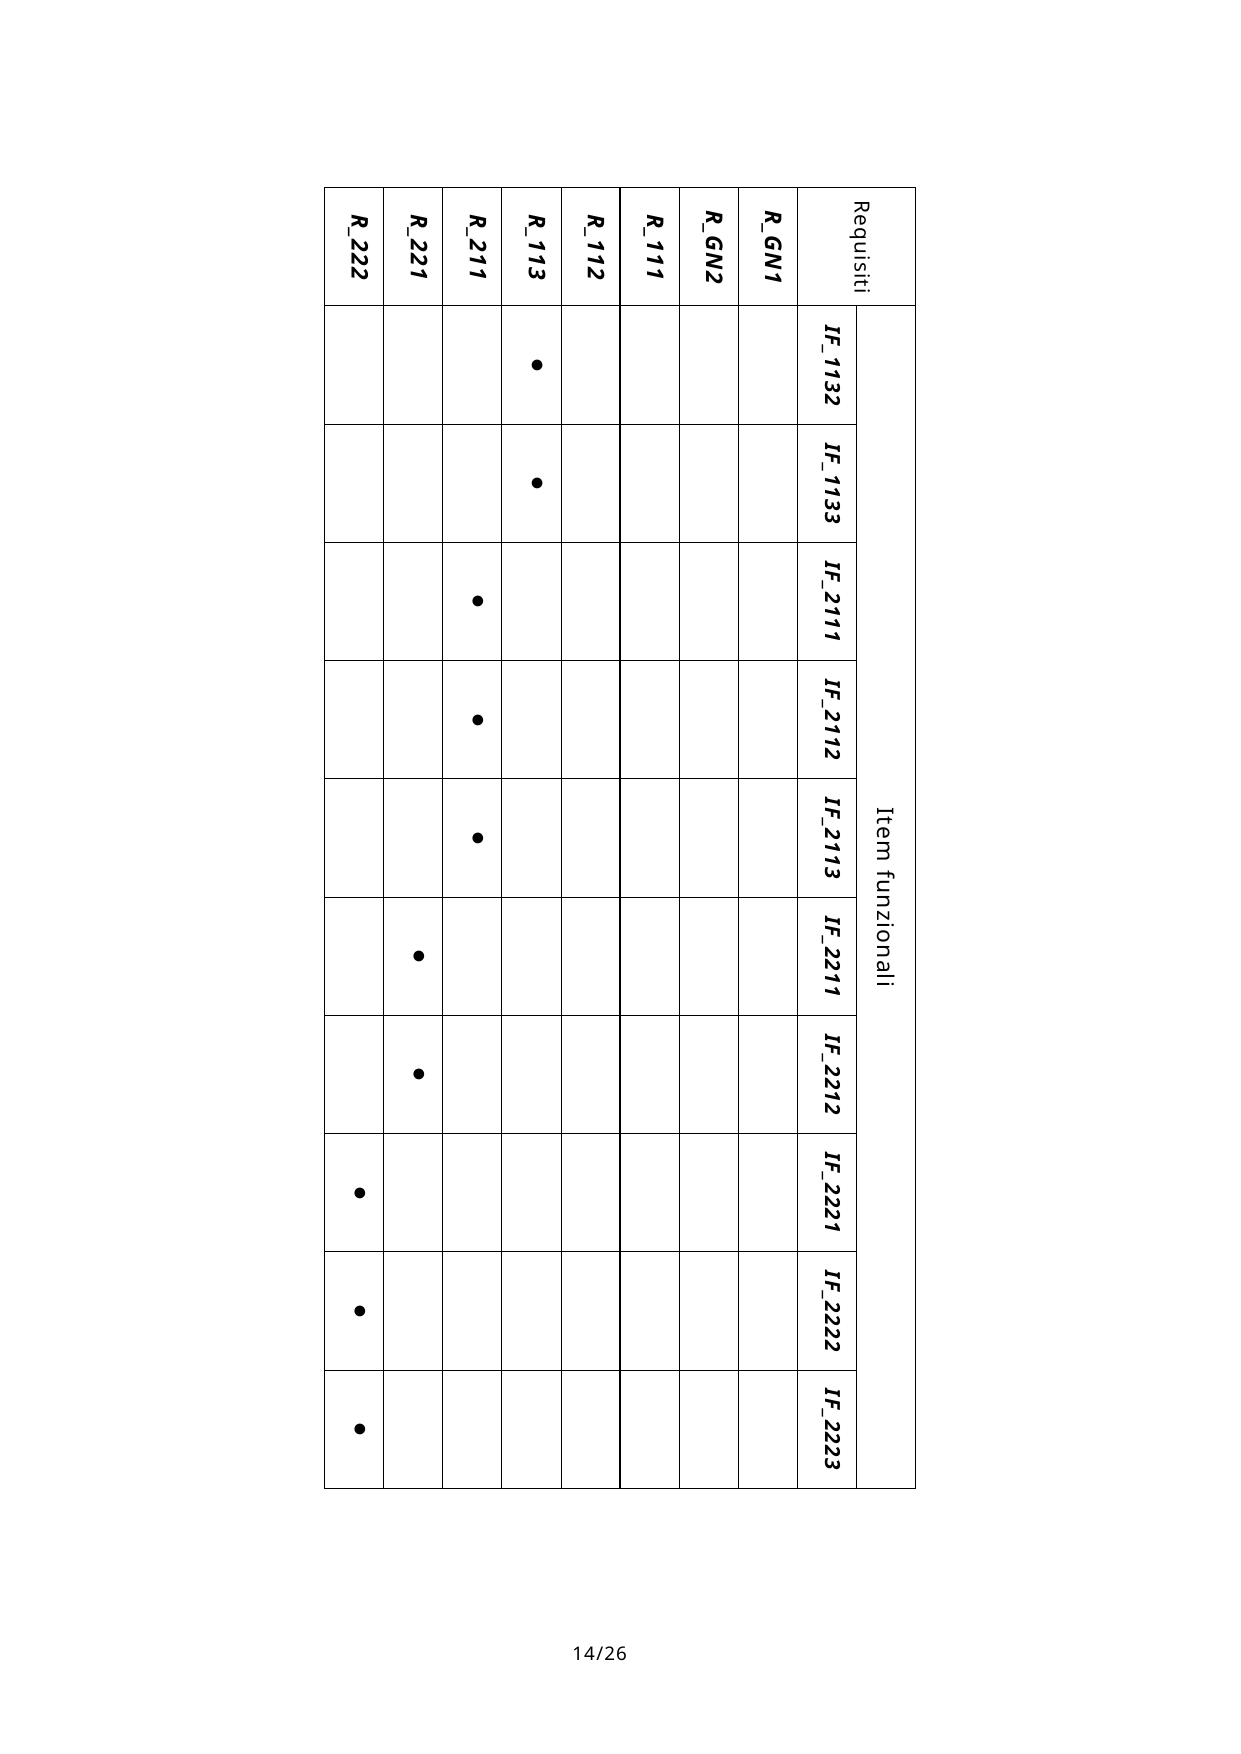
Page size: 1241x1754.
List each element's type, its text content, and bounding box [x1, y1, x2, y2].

table_cell [384, 1371, 442, 1488]
table_header Requisiti [798, 188, 915, 305]
table_cell [562, 1134, 619, 1251]
table_header R_GN2 [680, 188, 738, 305]
table_cell [739, 661, 797, 778]
table_header R_211 [443, 188, 501, 305]
table_cell ● [325, 1134, 383, 1251]
table_cell [680, 1134, 738, 1251]
table_cell [502, 661, 561, 778]
table_cell IF_2222 [798, 1252, 856, 1369]
table_cell [562, 1371, 619, 1488]
table_cell [384, 779, 442, 897]
table_cell [621, 425, 679, 542]
table_cell [680, 661, 738, 778]
table_cell [680, 543, 738, 660]
table_cell [443, 1371, 501, 1488]
table_cell [680, 306, 738, 424]
table_cell [502, 898, 561, 1015]
table_cell IF_2223 [798, 1371, 856, 1488]
table_cell [621, 306, 679, 424]
table_cell [621, 1134, 679, 1251]
table_cell [502, 1016, 561, 1133]
table_cell [443, 1134, 501, 1251]
table_cell [562, 306, 619, 424]
table_cell ● [443, 661, 501, 778]
table_cell ● [443, 779, 501, 897]
table_cell ● [502, 306, 561, 424]
table_cell ● [443, 543, 501, 660]
table_cell IF_2211 [798, 898, 856, 1015]
table_cell [562, 898, 619, 1015]
table_cell [621, 661, 679, 778]
table_cell [739, 1252, 797, 1369]
table_cell [384, 661, 442, 778]
table_cell [325, 661, 383, 778]
table_cell [621, 1252, 679, 1369]
table_cell IF_2111 [798, 543, 856, 660]
table_cell Item funzionali Item funzionali [857, 306, 915, 1488]
table_cell IF_1133 [798, 425, 856, 542]
table_cell [384, 543, 442, 660]
table_cell [621, 1016, 679, 1133]
table_cell [621, 898, 679, 1015]
table_cell [562, 425, 619, 542]
table_header R_111 [621, 188, 679, 305]
table_cell ● [325, 1371, 383, 1488]
table_cell [739, 779, 797, 897]
table_cell [621, 543, 679, 660]
table_cell [325, 306, 383, 424]
table_cell [384, 1252, 442, 1369]
table_cell [680, 898, 738, 1015]
table_cell [562, 543, 619, 660]
table_cell [443, 306, 501, 424]
table_cell IF_2212 [798, 1016, 856, 1133]
table_cell IF_2113 [798, 779, 856, 897]
table_cell IF_1132 [798, 306, 856, 424]
table_cell [680, 779, 738, 897]
table_cell [562, 1252, 619, 1369]
table_header R_221 [384, 188, 442, 305]
table_cell [502, 1252, 561, 1369]
table_cell [325, 898, 383, 1015]
table_cell [384, 306, 442, 424]
table_cell [502, 1371, 561, 1488]
table_header R_113 [502, 188, 561, 305]
table_header R_222 [325, 188, 383, 305]
table_cell ● [502, 425, 561, 542]
table_cell [739, 898, 797, 1015]
table_cell [502, 779, 561, 897]
table_cell [502, 543, 561, 660]
table_cell [562, 779, 619, 897]
table_header R_112 [562, 188, 619, 305]
table_cell [384, 425, 442, 542]
table_cell [739, 543, 797, 660]
table_cell [443, 1016, 501, 1133]
table_cell IF_2112 [798, 661, 856, 778]
table_cell [384, 1134, 442, 1251]
table_cell [680, 1016, 738, 1133]
table_cell [325, 1016, 383, 1133]
table_cell [325, 425, 383, 542]
table_cell [502, 1134, 561, 1251]
table_cell [739, 425, 797, 542]
table_cell [680, 1252, 738, 1369]
table_cell [621, 779, 679, 897]
table_cell ● [325, 1252, 383, 1369]
table_cell [739, 1371, 797, 1488]
table_cell [739, 306, 797, 424]
table_cell [680, 1371, 738, 1488]
table_cell IF_2221 [798, 1134, 856, 1251]
table_cell [562, 1016, 619, 1133]
table_cell [325, 543, 383, 660]
table_cell [443, 1252, 501, 1369]
table_cell [562, 661, 619, 778]
table_cell [621, 1371, 679, 1488]
table_cell [739, 1134, 797, 1251]
table_cell ● [384, 1016, 442, 1133]
table_cell [443, 425, 501, 542]
table_cell ● [384, 898, 442, 1015]
table_cell [739, 1016, 797, 1133]
table_cell [325, 779, 383, 897]
table_cell [443, 898, 501, 1015]
table_cell [680, 425, 738, 542]
table_header R_GN1 [739, 188, 797, 305]
